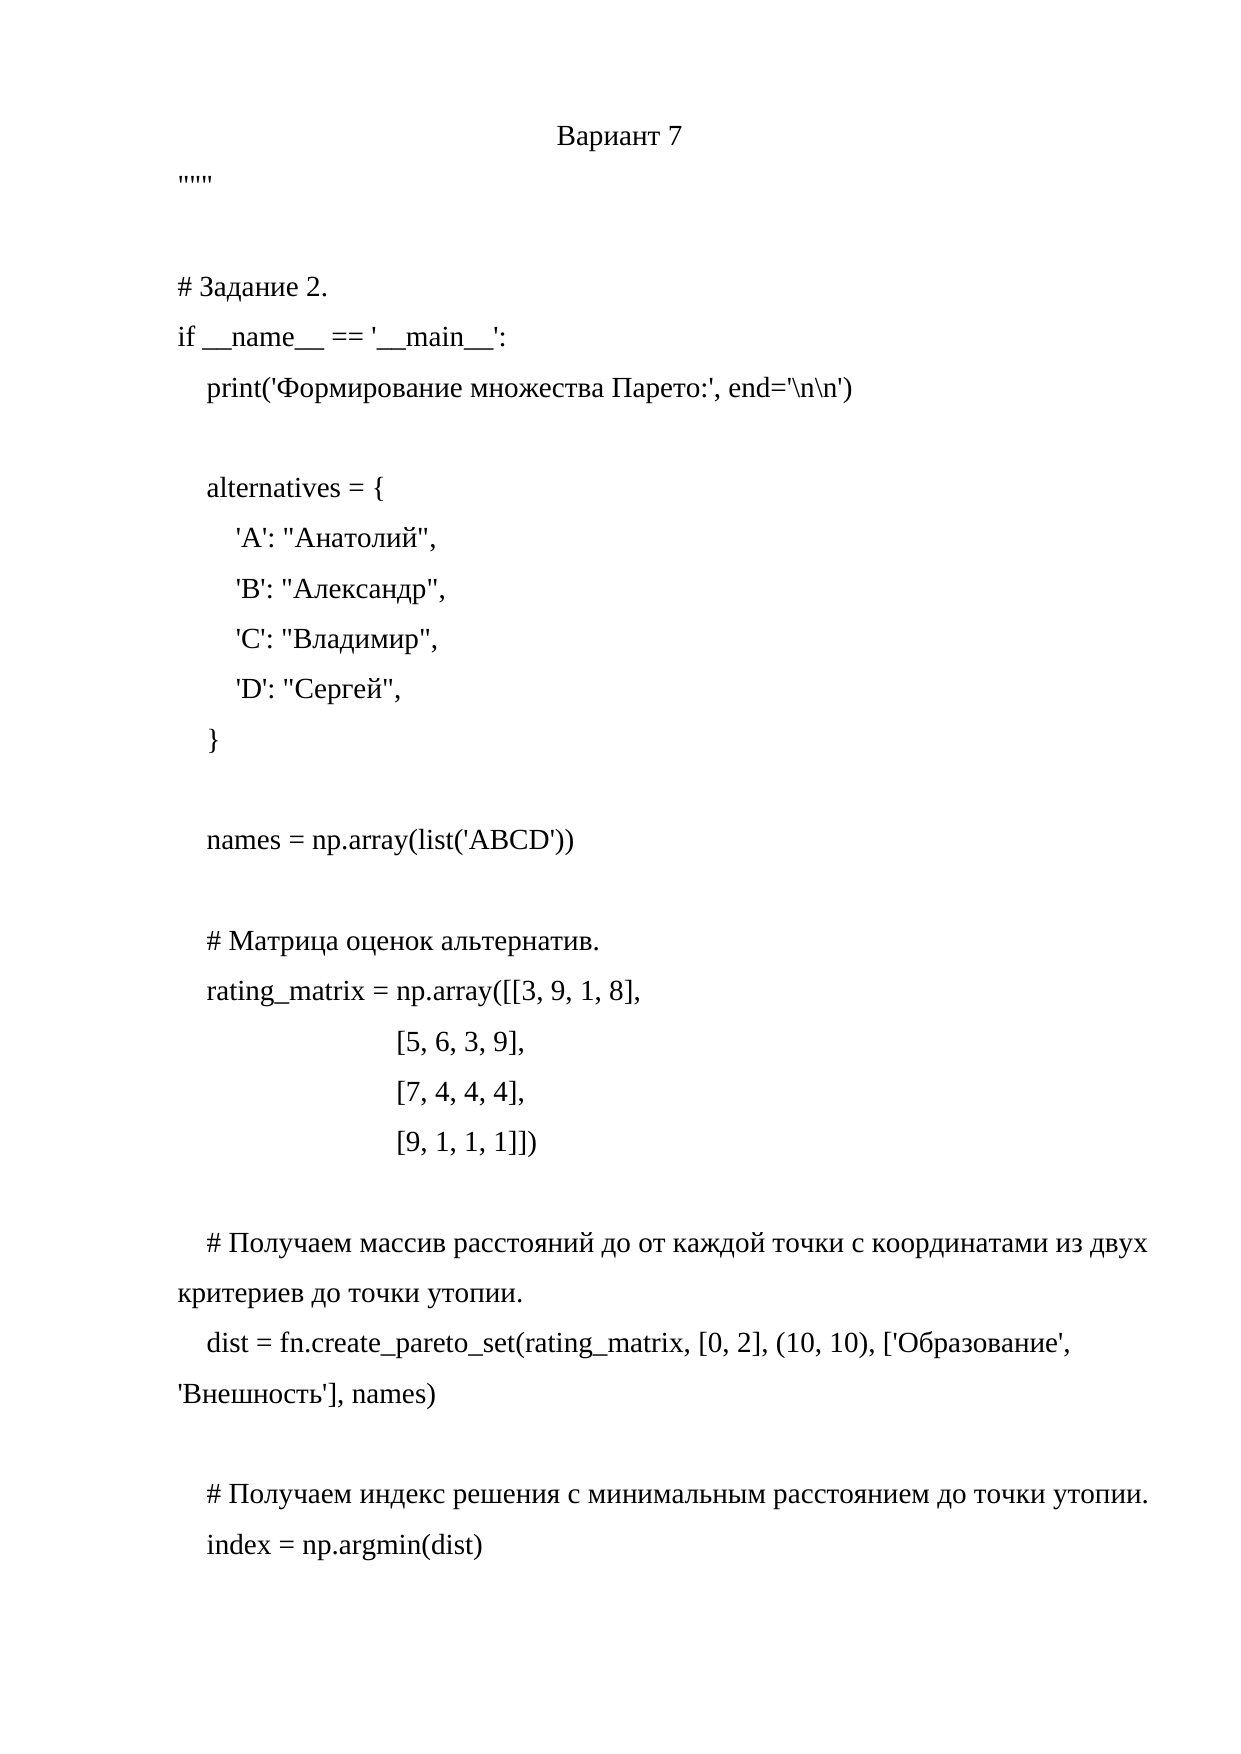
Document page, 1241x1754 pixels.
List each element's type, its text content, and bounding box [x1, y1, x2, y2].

text # Матрица оценок альтернатив. [177, 923, 1152, 957]
text alternatives = { [177, 470, 1152, 504]
text # Получаем массив расстояний до от каждой точки с координатами из двух критериев до точки утопии. [177, 1225, 1152, 1309]
text if __name__ == '__main__': [177, 319, 1152, 353]
text Вариант 7 [177, 118, 1152, 152]
text # Получаем индекс решения с минимальным расстоянием до точки утопии. [177, 1477, 1152, 1510]
text 'A': "Анатолий", [177, 521, 1152, 554]
text print('Формирование множества Парето:', end='\n\n') [177, 370, 1152, 403]
text 'D': "Сергей", [177, 672, 1152, 705]
text [9, 1, 1, 1]]) [177, 1124, 1152, 1158]
text dist = fn.create_pareto_set(rating_matrix, [0, 2], (10, 10), ['Образование', 'Внешность'], names) [177, 1326, 1152, 1409]
text 'B': "Александр", [177, 571, 1152, 604]
text rating_matrix = np.array([[3, 9, 1, 8], [177, 973, 1152, 1007]
text [5, 6, 3, 9], [177, 1024, 1152, 1057]
text """ [177, 168, 1152, 202]
text names = np.array(list('ABCD')) [177, 822, 1152, 856]
text # Задание 2. [177, 269, 1152, 303]
text [7, 4, 4, 4], [177, 1074, 1152, 1108]
text index = np.argmin(dist) [177, 1527, 1152, 1560]
text } [177, 722, 1152, 755]
text 'C': "Владимир", [177, 621, 1152, 655]
